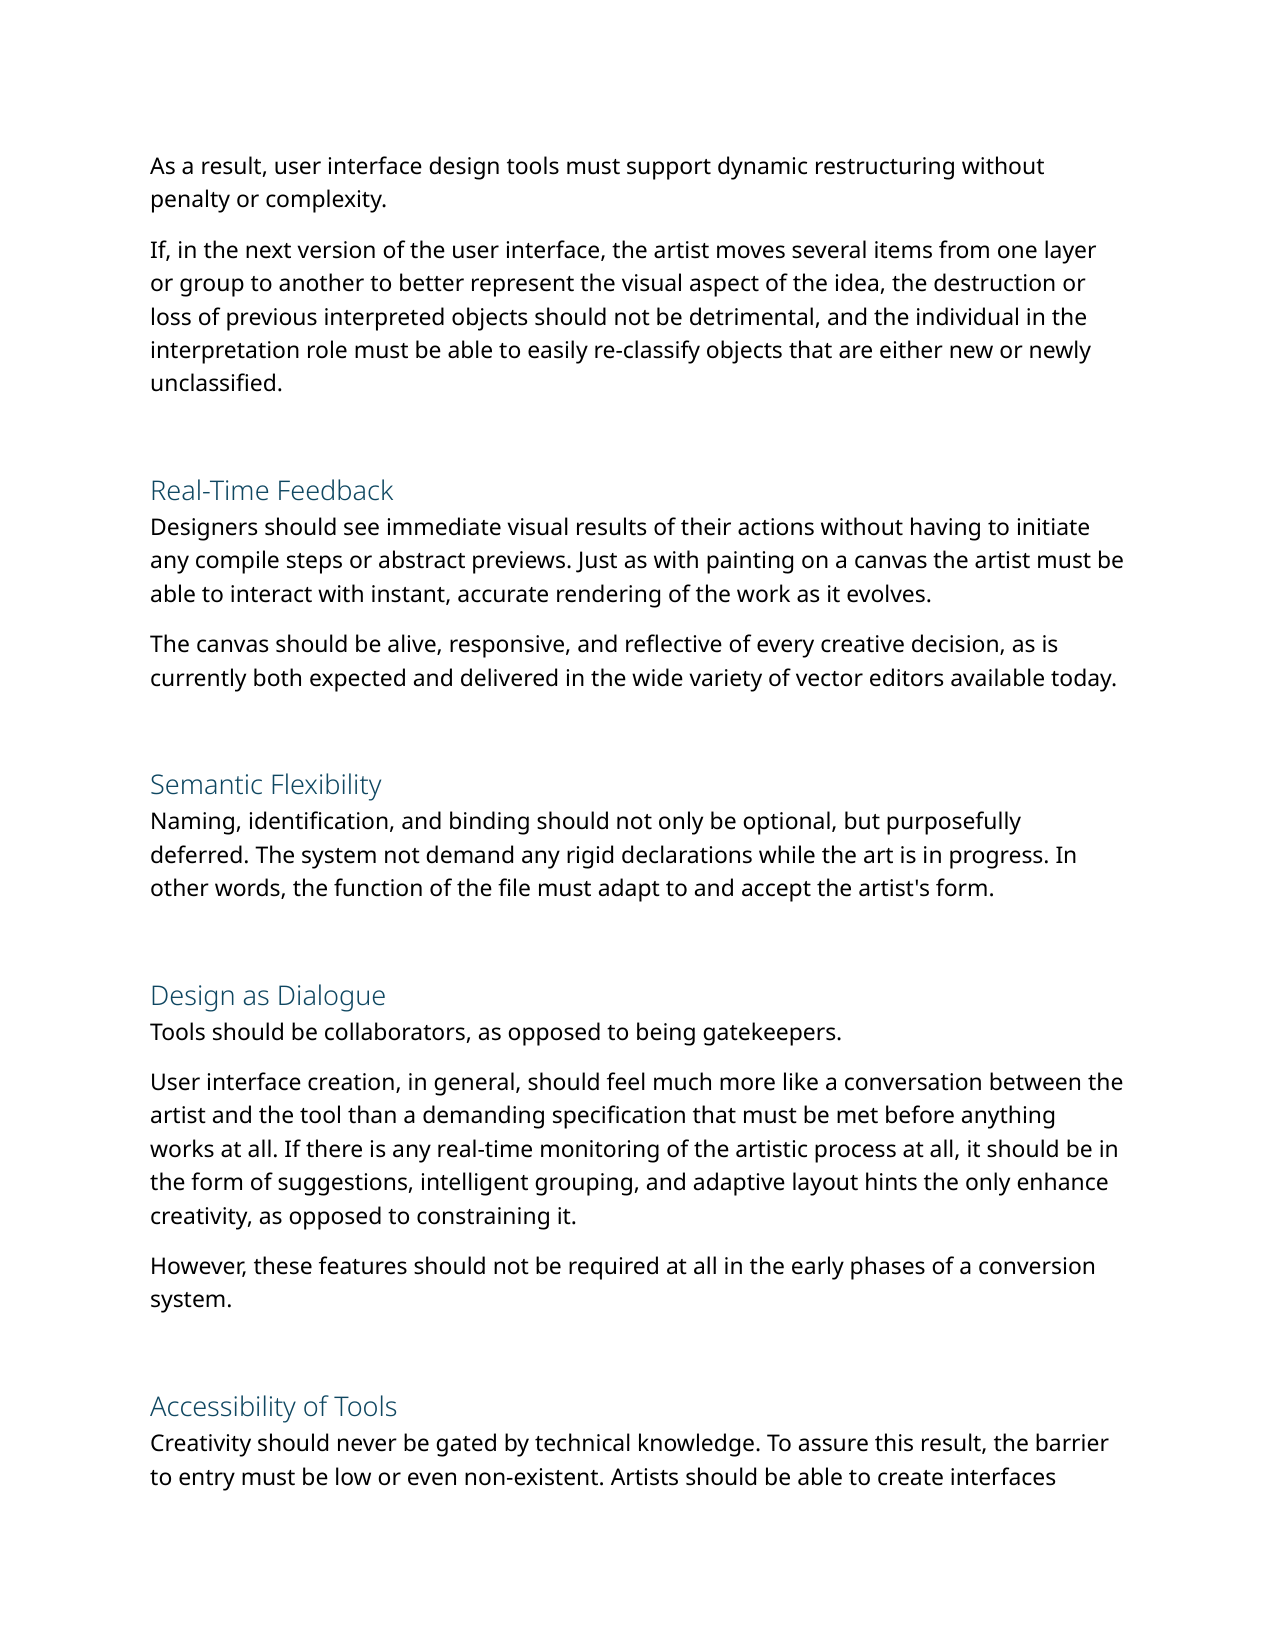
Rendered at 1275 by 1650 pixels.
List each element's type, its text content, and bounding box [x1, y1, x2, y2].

subtitle Accessibility of Tools [150, 1388, 1125, 1424]
text However, these features should not be required at all in the early phases of a conversion system. [150, 1250, 1125, 1314]
subtitle Design as Dialogue [150, 976, 1125, 1013]
text User interface creation, in general, should feel much more like a conversation between the artist and the tool than a demanding specification that must be met before anything works at all. If there is any real-time monitoring of the artistic process at all, it should be in the form of suggestions, intelligent grouping, and adaptive layout hints the only enhance creativity, as opposed to constraining it. [150, 1066, 1125, 1231]
text Designers should see immediate visual results of their actions without having to initiate any compile steps or abstract previews. Just as with painting on a canvas the artist must be able to interact with instant, accurate rendering of the work as it evolves. [150, 511, 1125, 609]
text Creativity should never be gated by technical knowledge. To assure this result, the barrier to entry must be low or even non-existent. Artists should be able to create interfaces [150, 1427, 1125, 1492]
text Tools should be collaborators, as opposed to being gatekeepers. [150, 1016, 1125, 1047]
text The canvas should be alive, responsive, and reflective of every creative decision, as is currently both expected and delivered in the wide variety of vector editors available today. [150, 628, 1125, 693]
subtitle Real-Time Feedback [150, 472, 1125, 508]
text As a result, user interface design tools must support dynamic restructuring without penalty or complexity. [150, 150, 1125, 215]
subtitle Semantic Flexibility [150, 766, 1125, 803]
text If, in the next version of the user interface, the artist moves several items from one layer or group to another to better represent the visual aspect of the idea, the destruction or loss of previous interpreted objects should not be detrimental, and the individual in the interpretation role must be able to easily re-classify objects that are either new or newly unclassified. [150, 233, 1125, 398]
text Naming, identification, and binding should not only be optional, but purposefully deferred. The system not demand any rigid declarations while the art is in progress. In other words, the function of the file must adapt to and accept the artist's form. [150, 805, 1125, 903]
